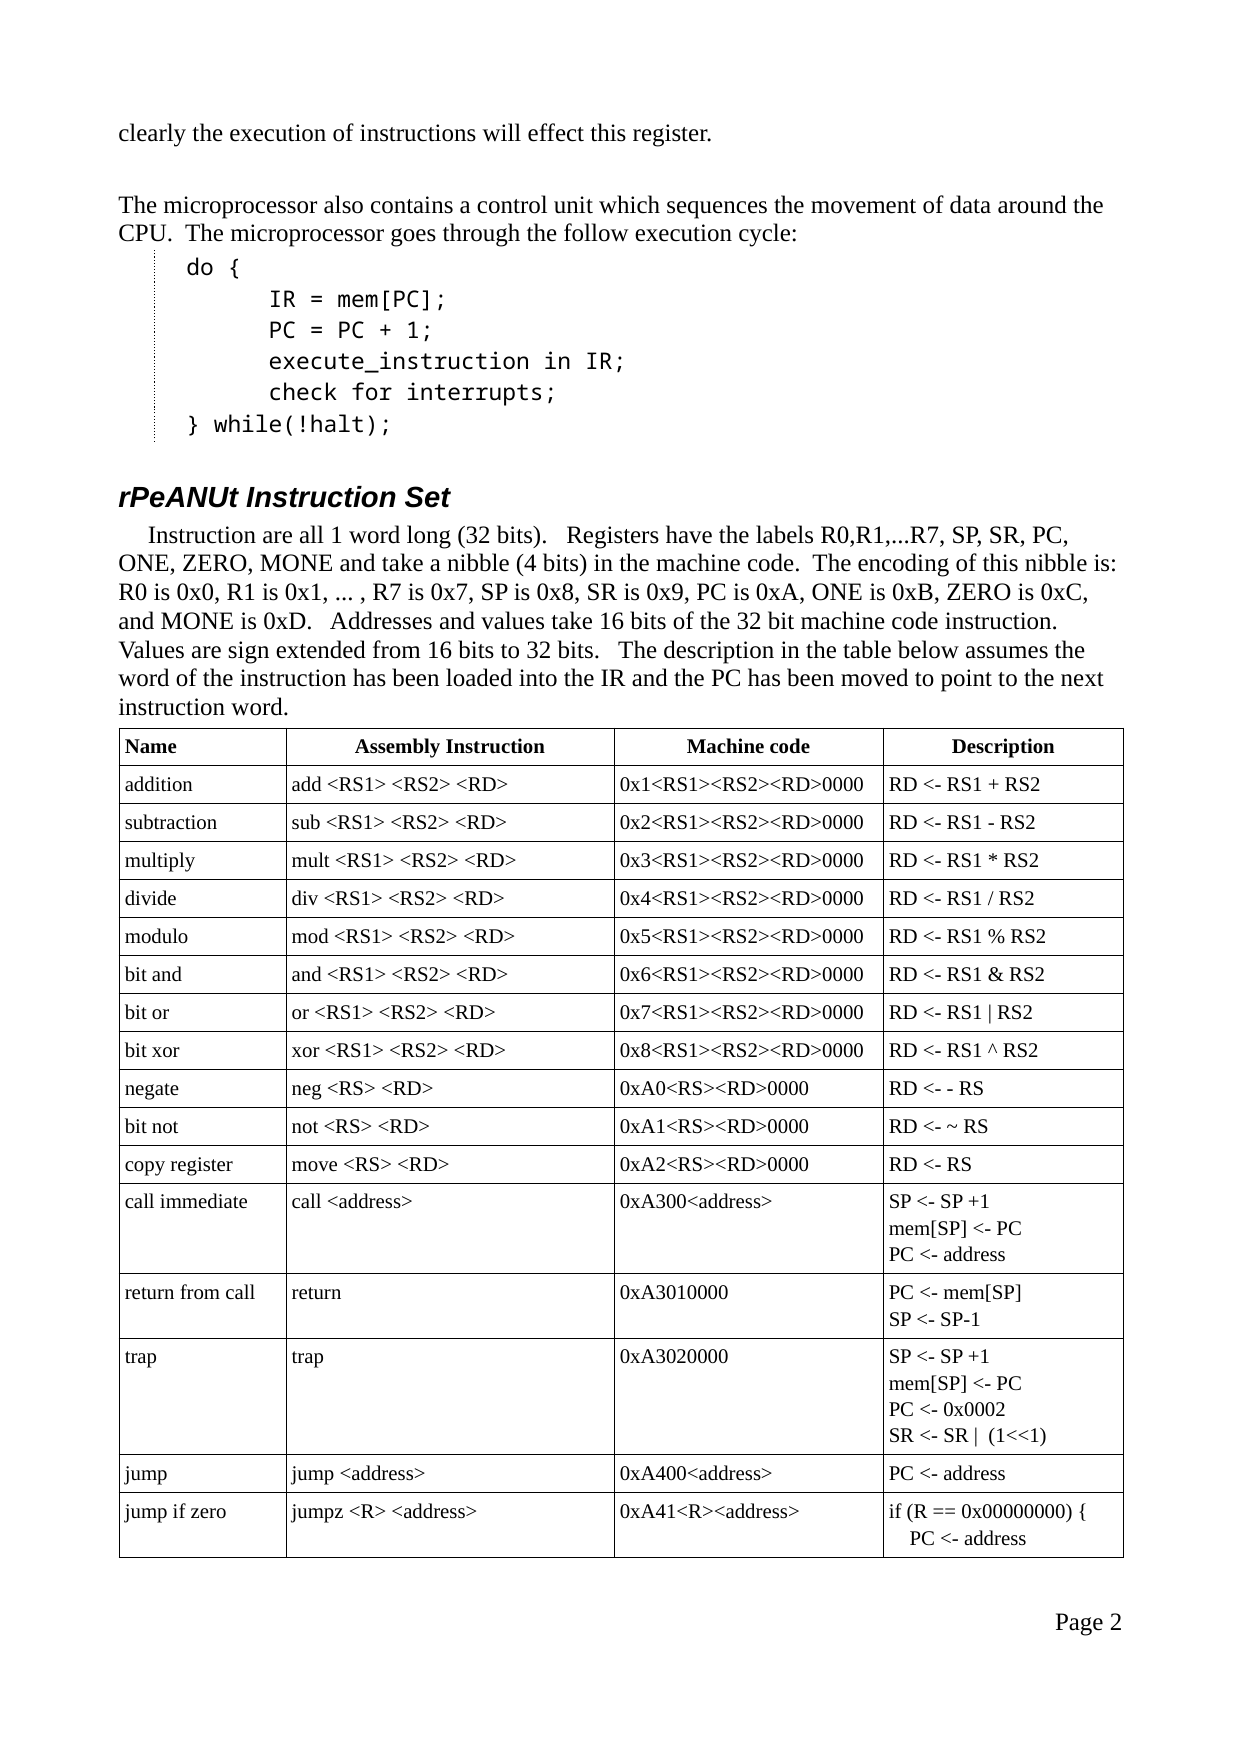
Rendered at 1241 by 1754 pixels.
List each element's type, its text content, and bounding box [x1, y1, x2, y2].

text Instruction are all 1 word long (32 bits). Registers have the labels R0,R1,...R7, SP, SR, PC, ONE, ZERO, MONE and take a nibble (4 bits) in the machine code. The encoding of this nibble is: R0 is 0x0, R1 is 0x1, ... , R7 is 0x7, SP is 0x8, SR is 0x9, PC is 0xA, ONE is 0xB, ZERO is 0xC, and MONE is 0xD. Addresses and values take 16 bits of the 32 bit machine code instruction. Values are sign extended from 16 bits to 32 bits. The description in the table below assumes the word of the instruction has been loaded into the IR and the PC has been moved to point to the next instruction word. [118, 520, 1122, 721]
table_cell 0x3<RS1><RS2><RD>0000 [615, 842, 883, 879]
table_cell 0xA300<address> [615, 1184, 883, 1273]
subtitle rPeANUt Instruction Set [118, 480, 1122, 513]
table_cell RD <- RS1 + RS2 [884, 766, 1123, 803]
table_cell 0xA3020000 [615, 1339, 883, 1454]
table_cell 0x6<RS1><RS2><RD>0000 [615, 956, 883, 993]
table_cell 0xA41<R><address> [615, 1493, 883, 1557]
table_cell divide [120, 880, 286, 917]
table_cell RD <- ~ RS [884, 1108, 1123, 1144]
table_cell 0x5<RS1><RS2><RD>0000 [615, 918, 883, 955]
table_cell multiply [120, 842, 286, 879]
table_cell trap [120, 1339, 286, 1454]
table_cell 0x4<RS1><RS2><RD>0000 [615, 880, 883, 917]
table_cell RD <- RS [884, 1146, 1123, 1182]
table_cell 0xA2<RS><RD>0000 [615, 1146, 883, 1182]
table_cell PC <- mem[SP] SP <- SP-1 [884, 1274, 1123, 1337]
table_cell RD <- - RS [884, 1070, 1123, 1107]
table_cell sub <RS1> <RS2> <RD> [287, 804, 614, 841]
table_cell 0x8<RS1><RS2><RD>0000 [615, 1032, 883, 1069]
table_cell 0xA3010000 [615, 1274, 883, 1337]
table_cell trap [287, 1339, 614, 1454]
table_cell if (R == 0x00000000) { PC <- address [884, 1493, 1123, 1557]
table_cell SP <- SP +1 mem[SP] <- PC PC <- address [884, 1184, 1123, 1273]
table_cell RD <- RS1 / RS2 [884, 880, 1123, 917]
table_cell RD <- RS1 | RS2 [884, 994, 1123, 1031]
table_cell 0xA0<RS><RD>0000 [615, 1070, 883, 1107]
table_cell add <RS1> <RS2> <RD> [287, 766, 614, 803]
table_cell PC <- address [884, 1455, 1123, 1492]
table_cell bit not [120, 1108, 286, 1144]
table_cell 0xA1<RS><RD>0000 [615, 1108, 883, 1144]
table_cell jump <address> [287, 1455, 614, 1492]
table_cell jump [120, 1455, 286, 1492]
text } while(!halt); [153, 407, 1122, 442]
table_cell subtraction [120, 804, 286, 841]
table_cell call <address> [287, 1184, 614, 1273]
table_cell SP <- SP +1 mem[SP] <- PC PC <- 0x0002 SR <- SR | (1<<1) [884, 1339, 1123, 1454]
table_cell negate [120, 1070, 286, 1107]
table_cell mod <RS1> <RS2> <RD> [287, 918, 614, 955]
text do { [153, 248, 1122, 282]
table_cell bit or [120, 994, 286, 1031]
table_cell xor <RS1> <RS2> <RD> [287, 1032, 614, 1069]
table_cell 0xA400<address> [615, 1455, 883, 1492]
text execute_instruction in IR; [153, 345, 1122, 376]
table_header Machine code [615, 729, 883, 765]
table_cell RD <- RS1 % RS2 [884, 918, 1123, 955]
table_cell RD <- RS1 ^ RS2 [884, 1032, 1123, 1069]
table_cell addition [120, 766, 286, 803]
text PC = PC + 1; [153, 314, 1122, 345]
table_header Assembly Instruction [287, 729, 614, 765]
table_cell RD <- RS1 - RS2 [884, 804, 1123, 841]
table_cell RD <- RS1 & RS2 [884, 956, 1123, 993]
table_cell copy register [120, 1146, 286, 1182]
table_header Description [884, 729, 1123, 765]
table_cell neg <RS> <RD> [287, 1070, 614, 1107]
table_cell 0x2<RS1><RS2><RD>0000 [615, 804, 883, 841]
table_cell return [287, 1274, 614, 1337]
text The microprocessor also contains a control unit which sequences the movement of data around the CPU. The microprocessor goes through the follow execution cycle: [118, 190, 1122, 247]
table_cell return from call [120, 1274, 286, 1337]
table_cell mult <RS1> <RS2> <RD> [287, 842, 614, 879]
table_cell RD <- RS1 * RS2 [884, 842, 1123, 879]
table_cell 0x7<RS1><RS2><RD>0000 [615, 994, 883, 1031]
text check for interrupts; [153, 376, 1122, 407]
table_cell move <RS> <RD> [287, 1146, 614, 1182]
table_cell jumpz <R> <address> [287, 1493, 614, 1557]
table_cell and <RS1> <RS2> <RD> [287, 956, 614, 993]
text clearly the execution of instructions will effect this register. [118, 118, 1122, 147]
table_cell div <RS1> <RS2> <RD> [287, 880, 614, 917]
table_cell jump if zero [120, 1493, 286, 1557]
table_cell call immediate [120, 1184, 286, 1273]
table_cell bit and [120, 956, 286, 993]
table_cell or <RS1> <RS2> <RD> [287, 994, 614, 1031]
table_cell bit xor [120, 1032, 286, 1069]
table_header Name [120, 729, 286, 765]
table_cell modulo [120, 918, 286, 955]
table_cell not <RS> <RD> [287, 1108, 614, 1144]
table_cell 0x1<RS1><RS2><RD>0000 [615, 766, 883, 803]
text IR = mem[PC]; [153, 282, 1122, 314]
